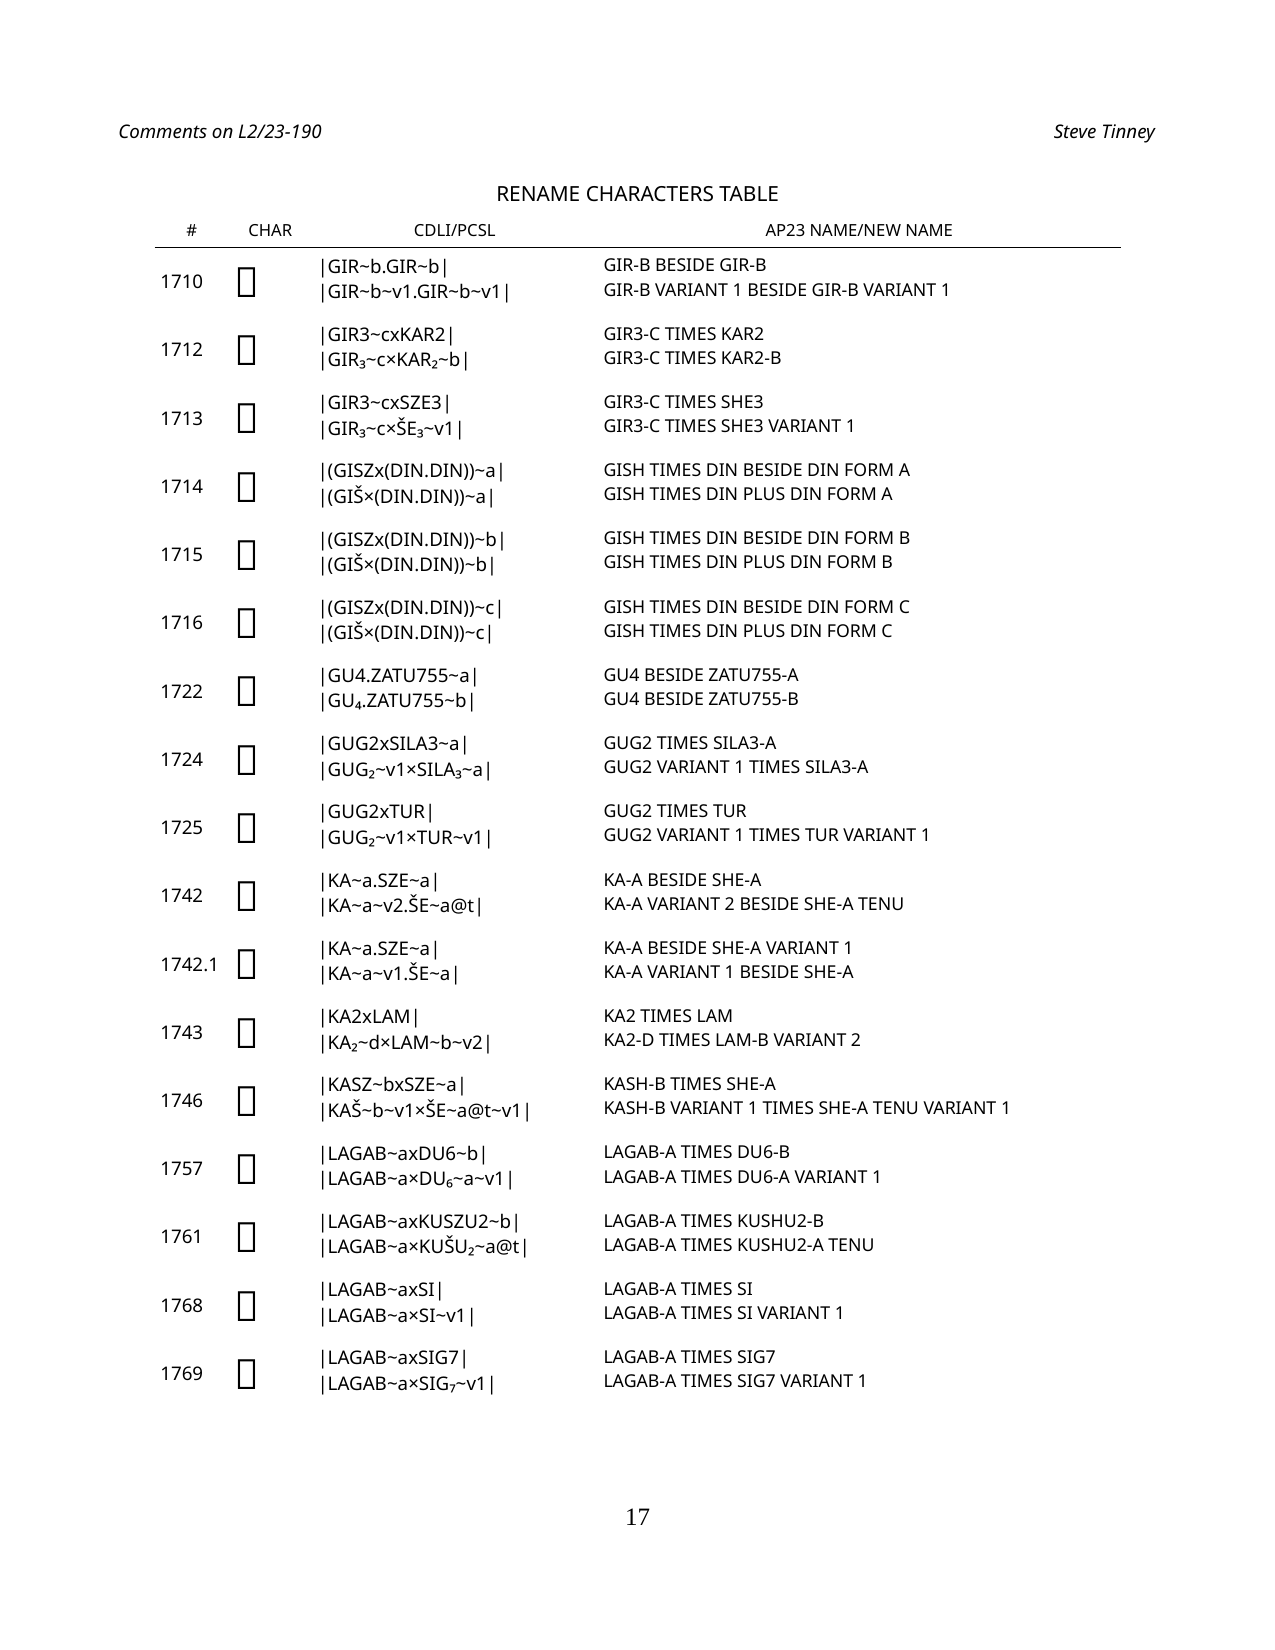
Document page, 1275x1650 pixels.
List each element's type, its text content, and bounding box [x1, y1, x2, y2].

table_cell KA2 TIMES LAM KA2-D TIMES LAM-B VARIANT 2 [598, 998, 1121, 1066]
table_cell 1725 [155, 793, 228, 861]
table_cell |GIR3~cxKAR2| |GIR₃~c×KAR₂~b| [312, 315, 597, 384]
table_cell 𒴻 [228, 520, 312, 588]
table_cell LAGAB-A TIMES SI LAGAB-A TIMES SI VARIANT 1 [598, 1271, 1121, 1339]
table_cell LAGAB-A TIMES KUSHU2-B LAGAB-A TIMES KUSHU2-A TENU [598, 1203, 1121, 1271]
table_cell 𒵄 [228, 725, 312, 793]
table_cell GIR3-C TIMES KAR2 GIR3-C TIMES KAR2-B [598, 315, 1121, 384]
table_cell GIR3-C TIMES SHE3 GIR3-C TIMES SHE3 VARIANT 1 [598, 384, 1121, 452]
table_cell |LAGAB~axKUSZU2~b| |LAGAB~a×KUŠU₂~a@t| [312, 1203, 597, 1271]
table_cell 𒴺 [228, 452, 312, 520]
table_cell 1757 [155, 1134, 228, 1202]
table_cell 𒴶 [228, 248, 312, 315]
table_cell |KA~a.SZE~a| |KA~a~v1.ŠE~a| [312, 930, 597, 998]
table_cell |GUG2xSILA3~a| |GUG₂~v1×SILA₃~a| [312, 725, 597, 793]
table_cell 1716 [155, 588, 228, 657]
table_cell 𒴹 [228, 384, 312, 452]
table_cell |LAGAB~axDU6~b| |LAGAB~a×DU₆~a~v1| [312, 1134, 597, 1202]
table_cell 1722 [155, 657, 228, 725]
table_cell LAGAB-A TIMES DU6-B LAGAB-A TIMES DU6-A VARIANT 1 [598, 1134, 1121, 1202]
table_cell 1742.1 [155, 930, 228, 998]
table_cell AP23 NAME/NEW NAME [598, 213, 1121, 247]
table_cell GISH TIMES DIN BESIDE DIN FORM C GISH TIMES DIN PLUS DIN FORM C [598, 588, 1121, 657]
table_cell 1724 [155, 725, 228, 793]
table_cell 𒵳 [228, 1271, 312, 1339]
table_cell |KASZ~bxSZE~a| |KAŠ~b~v1×ŠE~a@t~v1| [312, 1066, 597, 1134]
table_cell 𒵙 [228, 930, 312, 998]
table_cell LAGAB-A TIMES SIG7 LAGAB-A TIMES SIG7 VARIANT 1 [598, 1339, 1121, 1407]
table_cell CDLI/PCSL [312, 213, 597, 247]
table_cell 𒴼 [228, 588, 312, 657]
table_cell |(GISZx(DIN.DIN))~b| |(GIŠ×(DIN.DIN))~b| [312, 520, 597, 588]
table_cell KA-A BESIDE SHE-A KA-A VARIANT 2 BESIDE SHE-A TENU [598, 861, 1121, 929]
table_cell 1743 [155, 998, 228, 1066]
table_cell GUG2 TIMES SILA3-A GUG2 VARIANT 1 TIMES SILA3-A [598, 725, 1121, 793]
table_cell GISH TIMES DIN BESIDE DIN FORM B GISH TIMES DIN PLUS DIN FORM B [598, 520, 1121, 588]
table_cell 1715 [155, 520, 228, 588]
table_cell 1742 [155, 861, 228, 929]
table_cell |KA2xLAM| |KA₂~d×LAM~b~v2| [312, 998, 597, 1066]
table_cell 𒵴 [228, 1339, 312, 1407]
table_cell 1714 [155, 452, 228, 520]
table_cell |GU4.ZATU755~a| |GU₄.ZATU755~b| [312, 657, 597, 725]
table_cell |(GISZx(DIN.DIN))~c| |(GIŠ×(DIN.DIN))~c| [312, 588, 597, 657]
table_cell |LAGAB~axSIG7| |LAGAB~a×SIG₇~v1| [312, 1339, 597, 1407]
table_cell 1712 [155, 315, 228, 384]
table_cell |(GISZx(DIN.DIN))~a| |(GIŠ×(DIN.DIN))~a| [312, 452, 597, 520]
table_cell |GIR3~cxSZE3| |GIR₃~c×ŠE₃~v1| [312, 384, 597, 452]
table_cell |LAGAB~axSI| |LAGAB~a×SI~v1| [312, 1271, 597, 1339]
table_cell GIR-B BESIDE GIR-B GIR-B VARIANT 1 BESIDE GIR-B VARIANT 1 [598, 248, 1121, 315]
table_cell |KA~a.SZE~a| |KA~a~v2.ŠE~a@t| [312, 861, 597, 929]
table_cell KASH-B TIMES SHE-A KASH-B VARIANT 1 TIMES SHE-A TENU VARIANT 1 [598, 1066, 1121, 1134]
table_cell 𒵘 [228, 861, 312, 929]
table_cell GU4 BESIDE ZATU755-A GU4 BESIDE ZATU755-B [598, 657, 1121, 725]
table_cell CHAR [228, 213, 312, 247]
table_cell 𒵚 [228, 998, 312, 1066]
table_cell 𒵬 [228, 1203, 312, 1271]
table_cell 1769 [155, 1339, 228, 1407]
table_cell 𒵅 [228, 793, 312, 861]
table_cell 𒵨 [228, 1134, 312, 1202]
table_cell 𒴸 [228, 315, 312, 384]
table_cell 𒵂 [228, 657, 312, 725]
table_cell KA-A BESIDE SHE-A VARIANT 1 KA-A VARIANT 1 BESIDE SHE-A [598, 930, 1121, 998]
table_cell 1746 [155, 1066, 228, 1134]
table_cell |GIR~b.GIR~b| |GIR~b~v1.GIR~b~v1| [312, 248, 597, 315]
table_cell 𒵝 [228, 1066, 312, 1134]
table_header RENAME CHARACTERS TABLE [155, 173, 1121, 213]
table_cell GUG2 TIMES TUR GUG2 VARIANT 1 TIMES TUR VARIANT 1 [598, 793, 1121, 861]
table_cell |GUG2xTUR| |GUG₂~v1×TUR~v1| [312, 793, 597, 861]
table_cell 1761 [155, 1203, 228, 1271]
table_cell GISH TIMES DIN BESIDE DIN FORM A GISH TIMES DIN PLUS DIN FORM A [598, 452, 1121, 520]
table_cell # [155, 213, 228, 247]
table_cell 1768 [155, 1271, 228, 1339]
table_cell 1713 [155, 384, 228, 452]
table_cell 1710 [155, 248, 228, 315]
